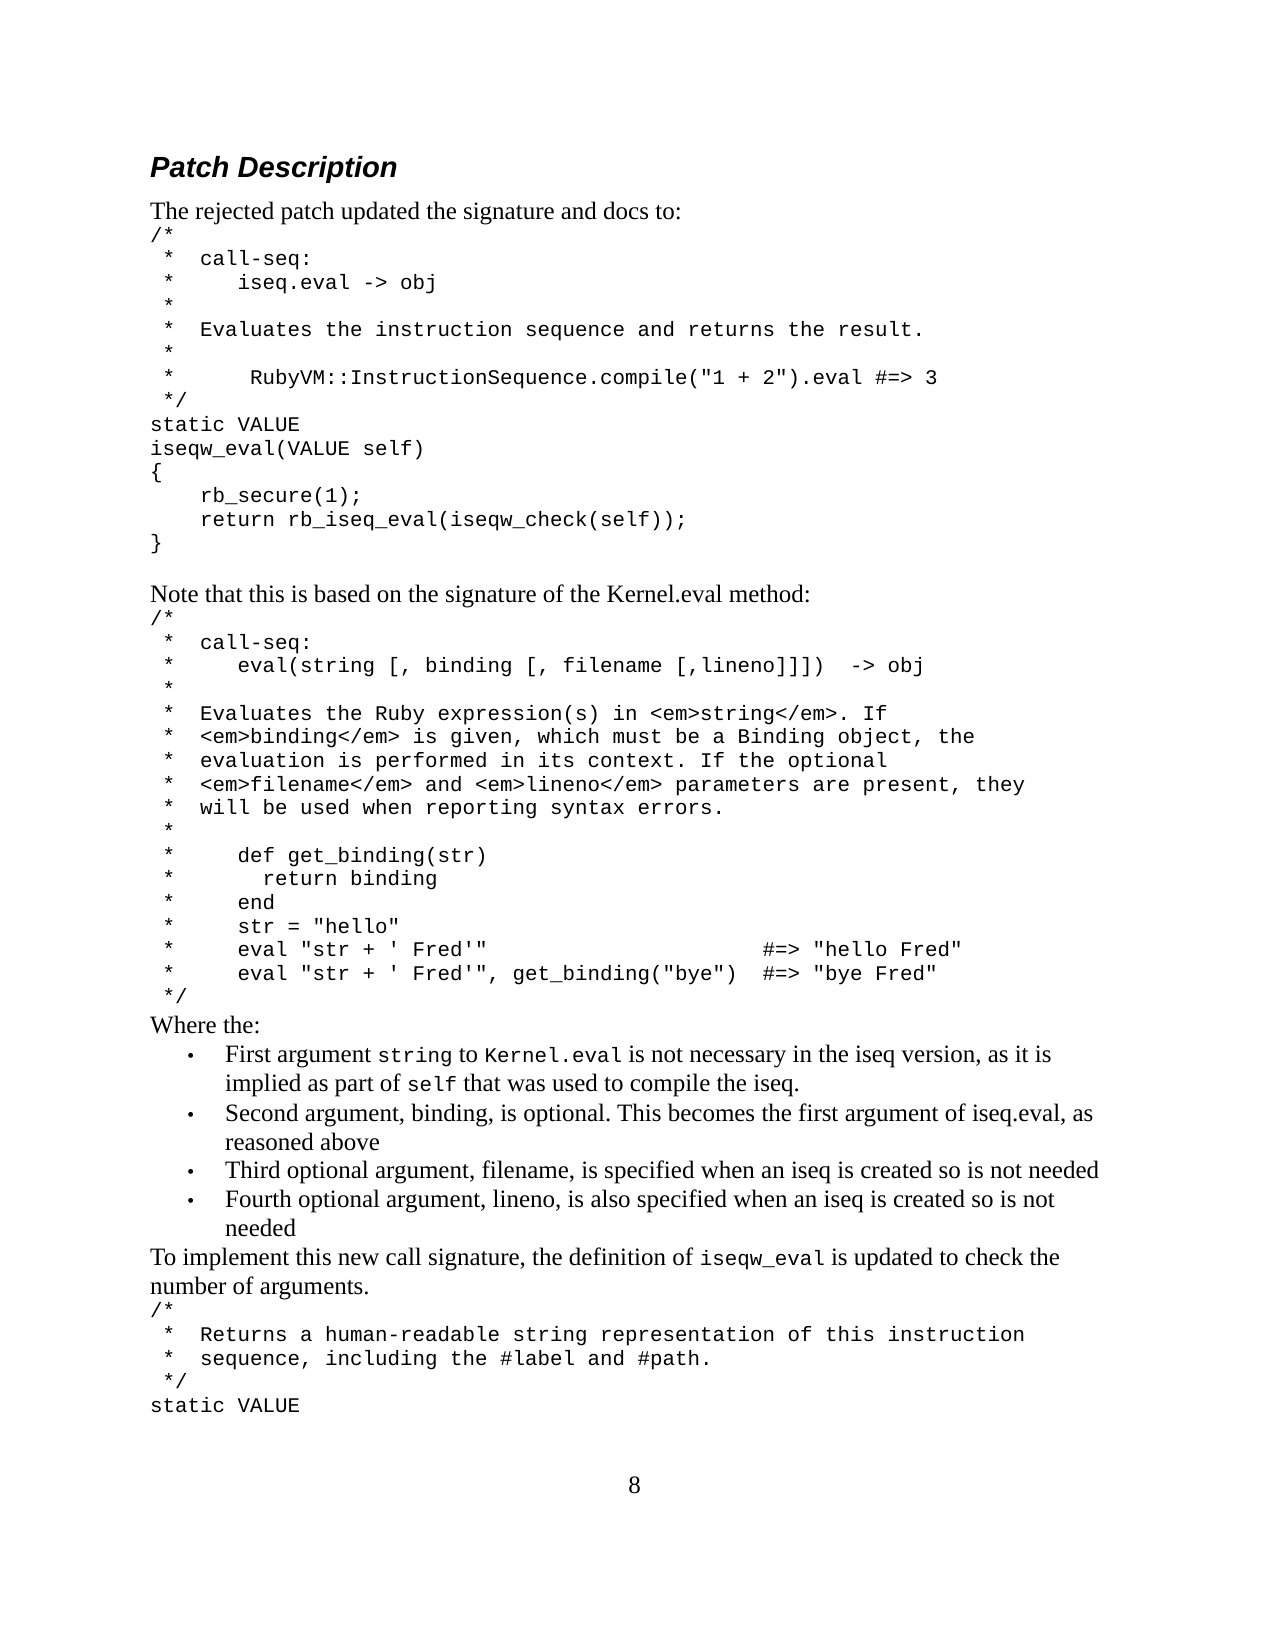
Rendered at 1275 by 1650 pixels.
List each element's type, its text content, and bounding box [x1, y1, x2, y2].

text * Evaluates the instruction sequence and returns the result. [150, 319, 1125, 343]
text */ [150, 987, 1125, 1010]
text * evaluation is performed in its context. If the optional [150, 750, 1125, 774]
text rb_secure(1); [150, 485, 1125, 508]
text * eval(string [, binding [, filename [,lineno]]]) -> obj [150, 656, 1125, 679]
text * call-seq: [150, 248, 1125, 272]
subtitle Patch Description [150, 150, 1125, 183]
text * Returns a human-readable string representation of this instruction [150, 1324, 1125, 1347]
text * [150, 343, 1125, 367]
text Where the: [150, 1010, 1125, 1039]
text static VALUE [150, 1395, 1125, 1418]
text * eval "str + ' Fred'", get_binding("bye") #=> "bye Fred" [150, 963, 1125, 987]
text */ [150, 1371, 1125, 1395]
text iseqw_eval(VALUE self) [150, 438, 1125, 461]
list Second argument, binding, is optional. This becomes the first argument of iseq.eval, as reasoned above [187, 1098, 1125, 1156]
text * Evaluates the Ruby expression(s) in <em>string</em>. If [150, 703, 1125, 726]
text Note that this is based on the signature of the Kernel.eval method: [150, 579, 1125, 608]
text */ [150, 390, 1125, 414]
text The rejected patch updated the signature and docs to: [150, 196, 1125, 225]
text * [150, 296, 1125, 319]
text * eval "str + ' Fred'" #=> "hello Fred" [150, 939, 1125, 963]
text * [150, 679, 1125, 703]
text To implement this new call signature, the definition of iseqw_eval is updated to check the number of arguments. [150, 1242, 1125, 1300]
text static VALUE [150, 414, 1125, 438]
text * <em>filename</em> and <em>lineno</em> parameters are present, they [150, 774, 1125, 797]
text * [150, 821, 1125, 845]
text * iseq.eval -> obj [150, 272, 1125, 296]
text * str = "hello" [150, 916, 1125, 939]
list First argument string to Kernel.eval is not necessary in the iseq version, as it is implied as part of self that was used to compile the iseq. [187, 1039, 1125, 1098]
text * will be used when reporting syntax errors. [150, 797, 1125, 821]
text /* [150, 1300, 1125, 1324]
text } [150, 532, 1125, 556]
text * call-seq: [150, 632, 1125, 656]
text * def get_binding(str) [150, 845, 1125, 868]
text return rb_iseq_eval(iseqw_check(self)); [150, 508, 1125, 532]
text * RubyVM::InstructionSequence.compile("1 + 2").eval #=> 3 [150, 367, 1125, 390]
text { [150, 461, 1125, 485]
text /* [150, 225, 1125, 248]
text /* [150, 608, 1125, 632]
list Fourth optional argument, lineno, is also specified when an iseq is created so is not needed [187, 1184, 1125, 1242]
text * end [150, 892, 1125, 916]
list Third optional argument, filename, is specified when an iseq is created so is not needed [187, 1156, 1125, 1184]
text * return binding [150, 868, 1125, 892]
text * <em>binding</em> is given, which must be a Binding object, the [150, 726, 1125, 750]
text * sequence, including the #label and #path. [150, 1347, 1125, 1371]
